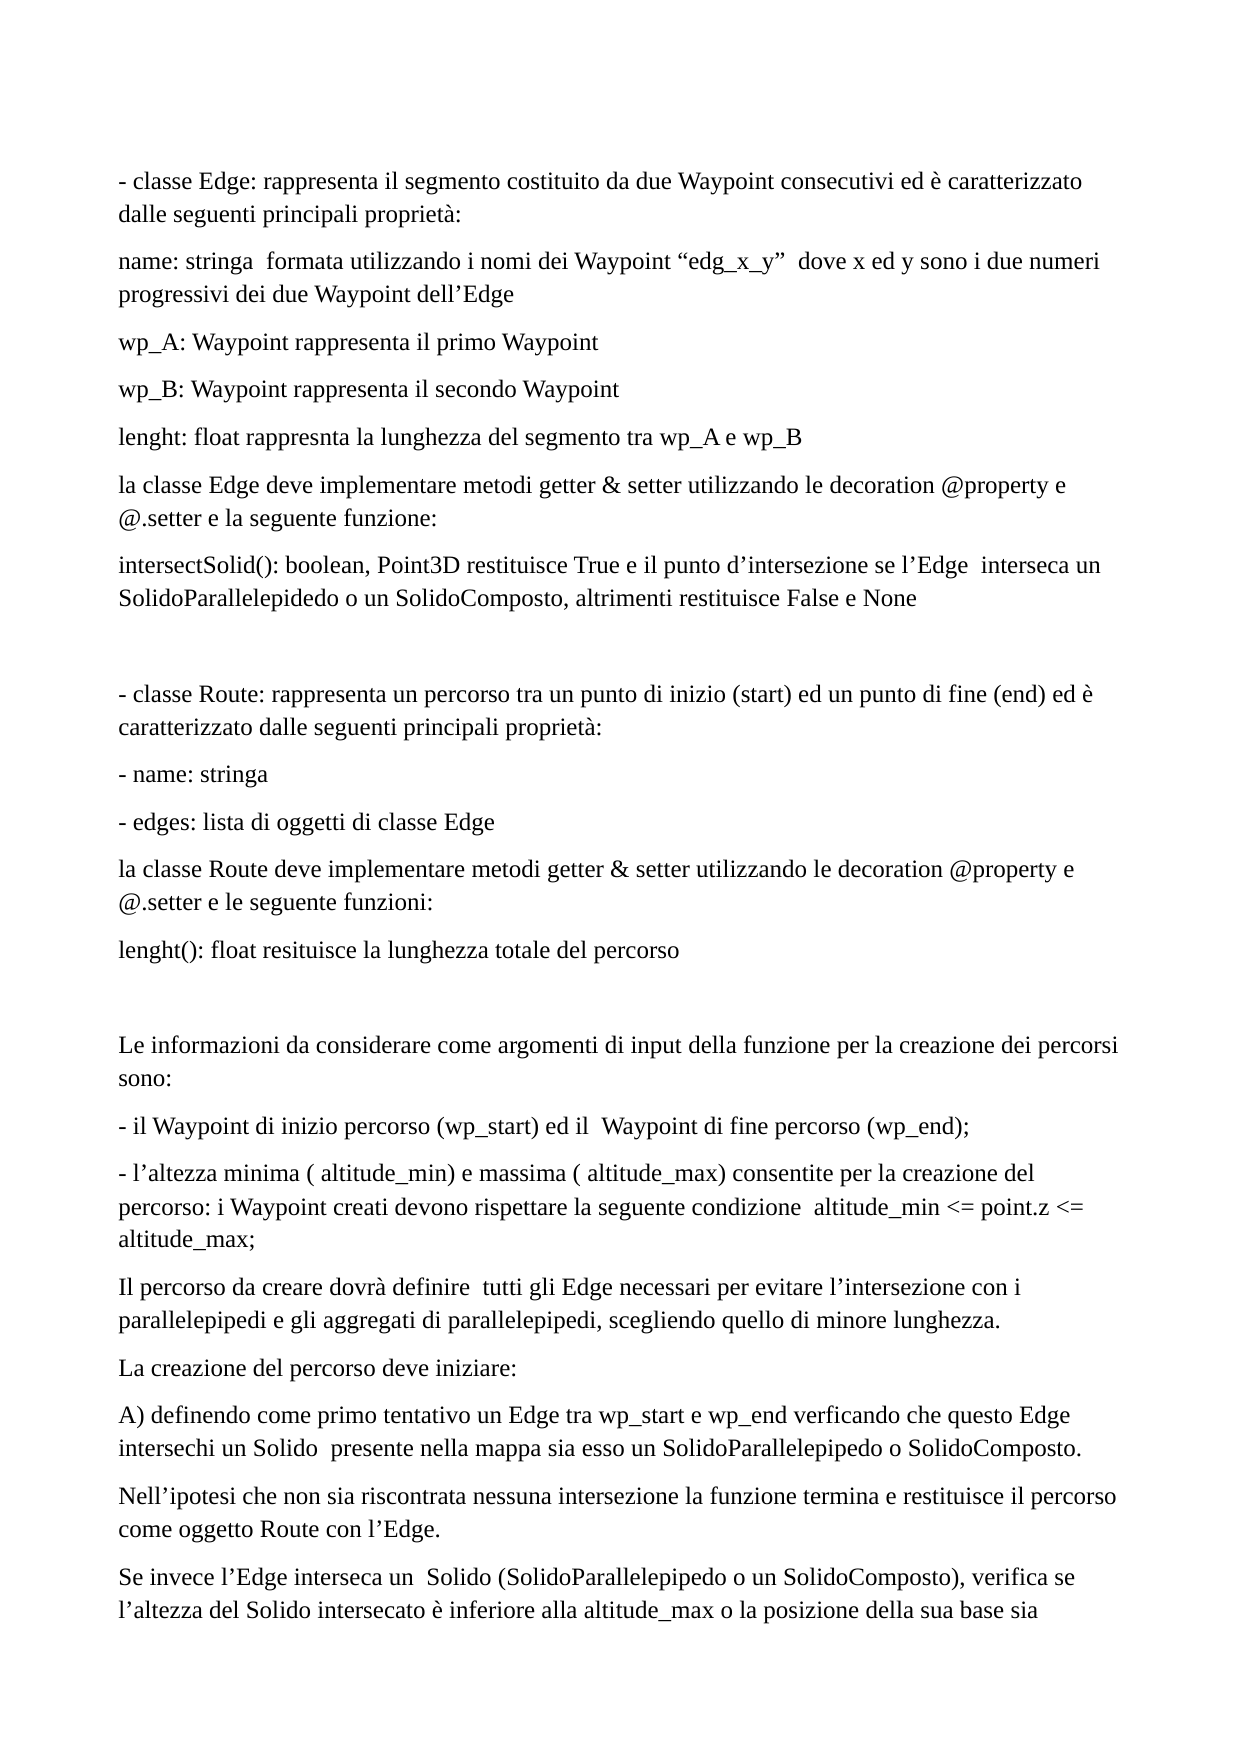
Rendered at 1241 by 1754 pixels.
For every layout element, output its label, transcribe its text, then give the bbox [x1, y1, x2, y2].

text - name: stringa [118, 759, 1122, 788]
text wp_B: Waypoint rappresenta il secondo Waypoint [118, 374, 1122, 403]
text intersectSolid(): boolean, Point3D restituisce True e il punto d’intersezione se l’Edge interseca un SolidoParallelepidedo o un SolidoComposto, altrimenti restituisce False e None [118, 550, 1122, 612]
text Il percorso da creare dovrà definire tutti gli Edge necessari per evitare l’intersezione con i parallelepipedi e gli aggregati di parallelepipedi, scegliendo quello di minore lunghezza. [118, 1272, 1122, 1334]
text lenght: float rappresnta la lunghezza del segmento tra wp_A e wp_B [118, 422, 1122, 451]
text - edges: lista di oggetti di classe Edge [118, 807, 1122, 836]
text lenght(): float resituisce la lunghezza totale del percorso [118, 935, 1122, 964]
text - il Waypoint di inizio percorso (wp_start) ed il Waypoint di fine percorso (wp_end); [118, 1111, 1122, 1140]
text - l’altezza minima ( altitude_min) e massima ( altitude_max) consentite per la creazione del percorso: i Waypoint creati devono rispettare la seguente condizione altitude_min <= point.z <= altitude_max; [118, 1158, 1122, 1253]
text la classe Route deve implementare metodi getter & setter utilizzando le decoration @property e @.setter e le seguente funzioni: [118, 854, 1122, 916]
text A) definendo come primo tentativo un Edge tra wp_start e wp_end verficando che questo Edge intersechi un Solido presente nella mappa sia esso un SolidoParallelepipedo o SolidoComposto. [118, 1400, 1122, 1462]
text La creazione del percorso deve iniziare: [118, 1353, 1122, 1382]
text la classe Edge deve implementare metodi getter & setter utilizzando le decoration @property e @.setter e la seguente funzione: [118, 470, 1122, 532]
text - classe Edge: rappresenta il segmento costituito da due Waypoint consecutivi ed è caratterizzato dalle seguenti principali proprietà: [118, 166, 1122, 227]
text Nell’ipotesi che non sia riscontrata nessuna intersezione la funzione termina e restituisce il percorso come oggetto Route con l’Edge. [118, 1481, 1122, 1543]
text wp_A: Waypoint rappresenta il primo Waypoint [118, 327, 1122, 356]
text Se invece l’Edge interseca un Solido (SolidoParallelepipedo o un SolidoComposto), verifica se l’altezza del Solido intersecato è inferiore alla altitude_max o la posizione della sua base sia [118, 1562, 1122, 1623]
text name: stringa formata utilizzando i nomi dei Waypoint “edg_x_y” dove x ed y sono i due numeri progressivi dei due Waypoint dell’Edge [118, 246, 1122, 308]
text Le informazioni da considerare come argomenti di input della funzione per la creazione dei percorsi sono: [118, 1030, 1122, 1092]
text - classe Route: rappresenta un percorso tra un punto di inizio (start) ed un punto di fine (end) ed è caratterizzato dalle seguenti principali proprietà: [118, 679, 1122, 740]
